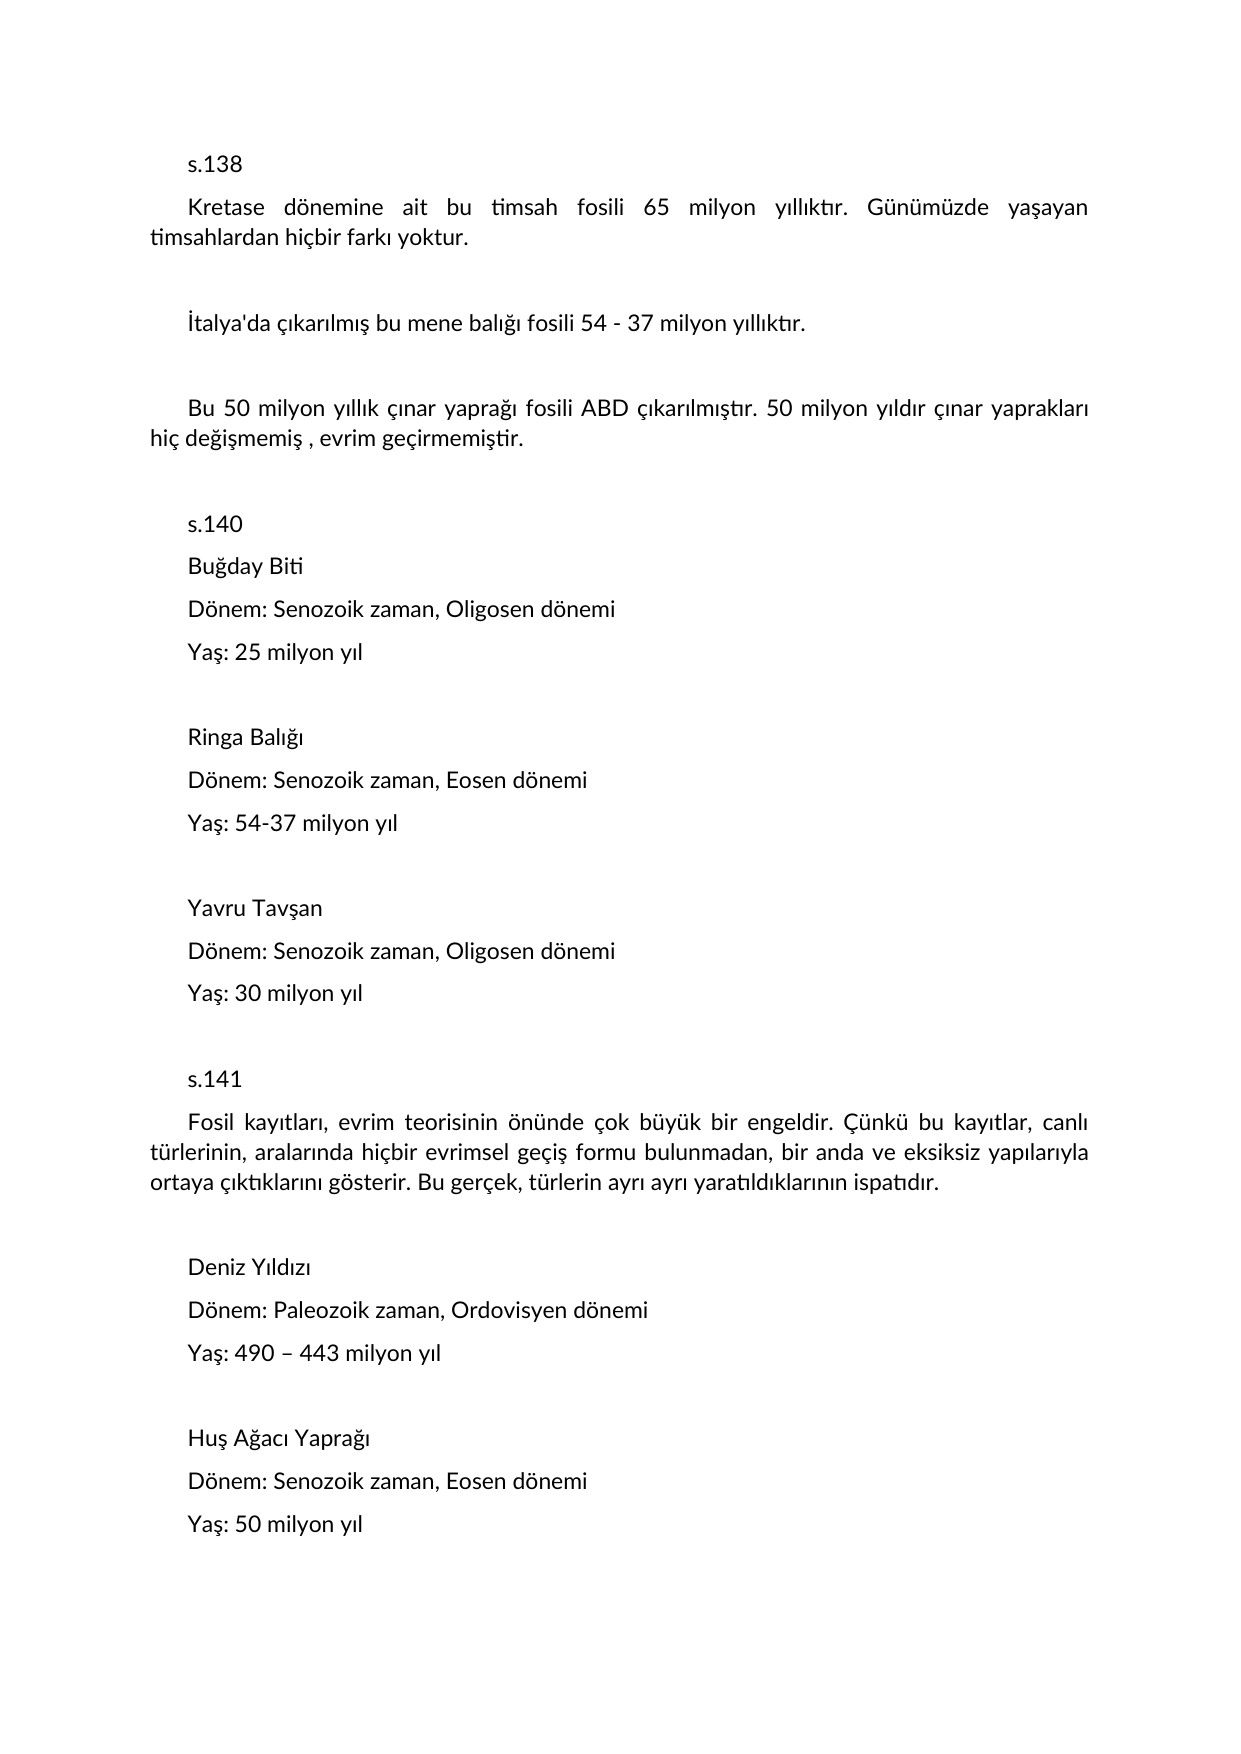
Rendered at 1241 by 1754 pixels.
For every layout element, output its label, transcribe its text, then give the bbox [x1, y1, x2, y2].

text Yaş: 25 milyon yıl [150, 637, 1090, 665]
text Buğday Biti [150, 552, 1090, 579]
text s.140 [150, 509, 1090, 537]
text Dönem: Senozoik zaman, Oligosen dönemi [150, 936, 1090, 964]
text Dönem: Paleozoik zaman, Ordovisyen dönemi [150, 1296, 1090, 1323]
text s.138 [150, 150, 1090, 177]
text Dönem: Senozoik zaman, Oligosen dönemi [150, 595, 1090, 622]
text Bu 50 milyon yıllık çınar yaprağı fosili ABD çıkarılmıştır. 50 milyon yıldır çınar yaprakları hiç değişmemiş , evrim geçirmemiştir. [150, 394, 1090, 451]
text Yaş: 30 milyon yıl [150, 979, 1090, 1007]
text Deniz Yıldızı [150, 1253, 1090, 1281]
text Huş Ağacı Yaprağı [150, 1424, 1090, 1451]
text s.141 [150, 1064, 1090, 1092]
text İtalya'da çıkarılmış bu mene balığı fosili 54 - 37 milyon yıllıktır. [150, 308, 1090, 336]
text Yaş: 54-37 milyon yıl [150, 808, 1090, 836]
text Dönem: Senozoik zaman, Eosen dönemi [150, 766, 1090, 793]
text Yaş: 490 – 443 milyon yıl [150, 1338, 1090, 1366]
text Dönem: Senozoik zaman, Eosen dönemi [150, 1467, 1090, 1494]
text Yaş: 50 milyon yıl [150, 1509, 1090, 1537]
text Fosil kayıtları, evrim teorisinin önünde çok büyük bir engeldir. Çünkü bu kayıtlar, canlı türlerinin, aralarında hiçbir evrimsel geçiş formu bulunmadan, bir anda ve eksiksiz yapılarıyla ortaya çıktıklarını gösterir. Bu gerçek, türlerin ayrı ayrı yaratıldıklarının ispatıdır. [150, 1107, 1090, 1195]
text Kretase dönemine ait bu timsah fosili 65 milyon yıllıktır. Günümüzde yaşayan timsahlardan hiçbir farkı yoktur. [150, 193, 1090, 250]
text Ringa Balığı [150, 723, 1090, 750]
text Yavru Tavşan [150, 894, 1090, 921]
